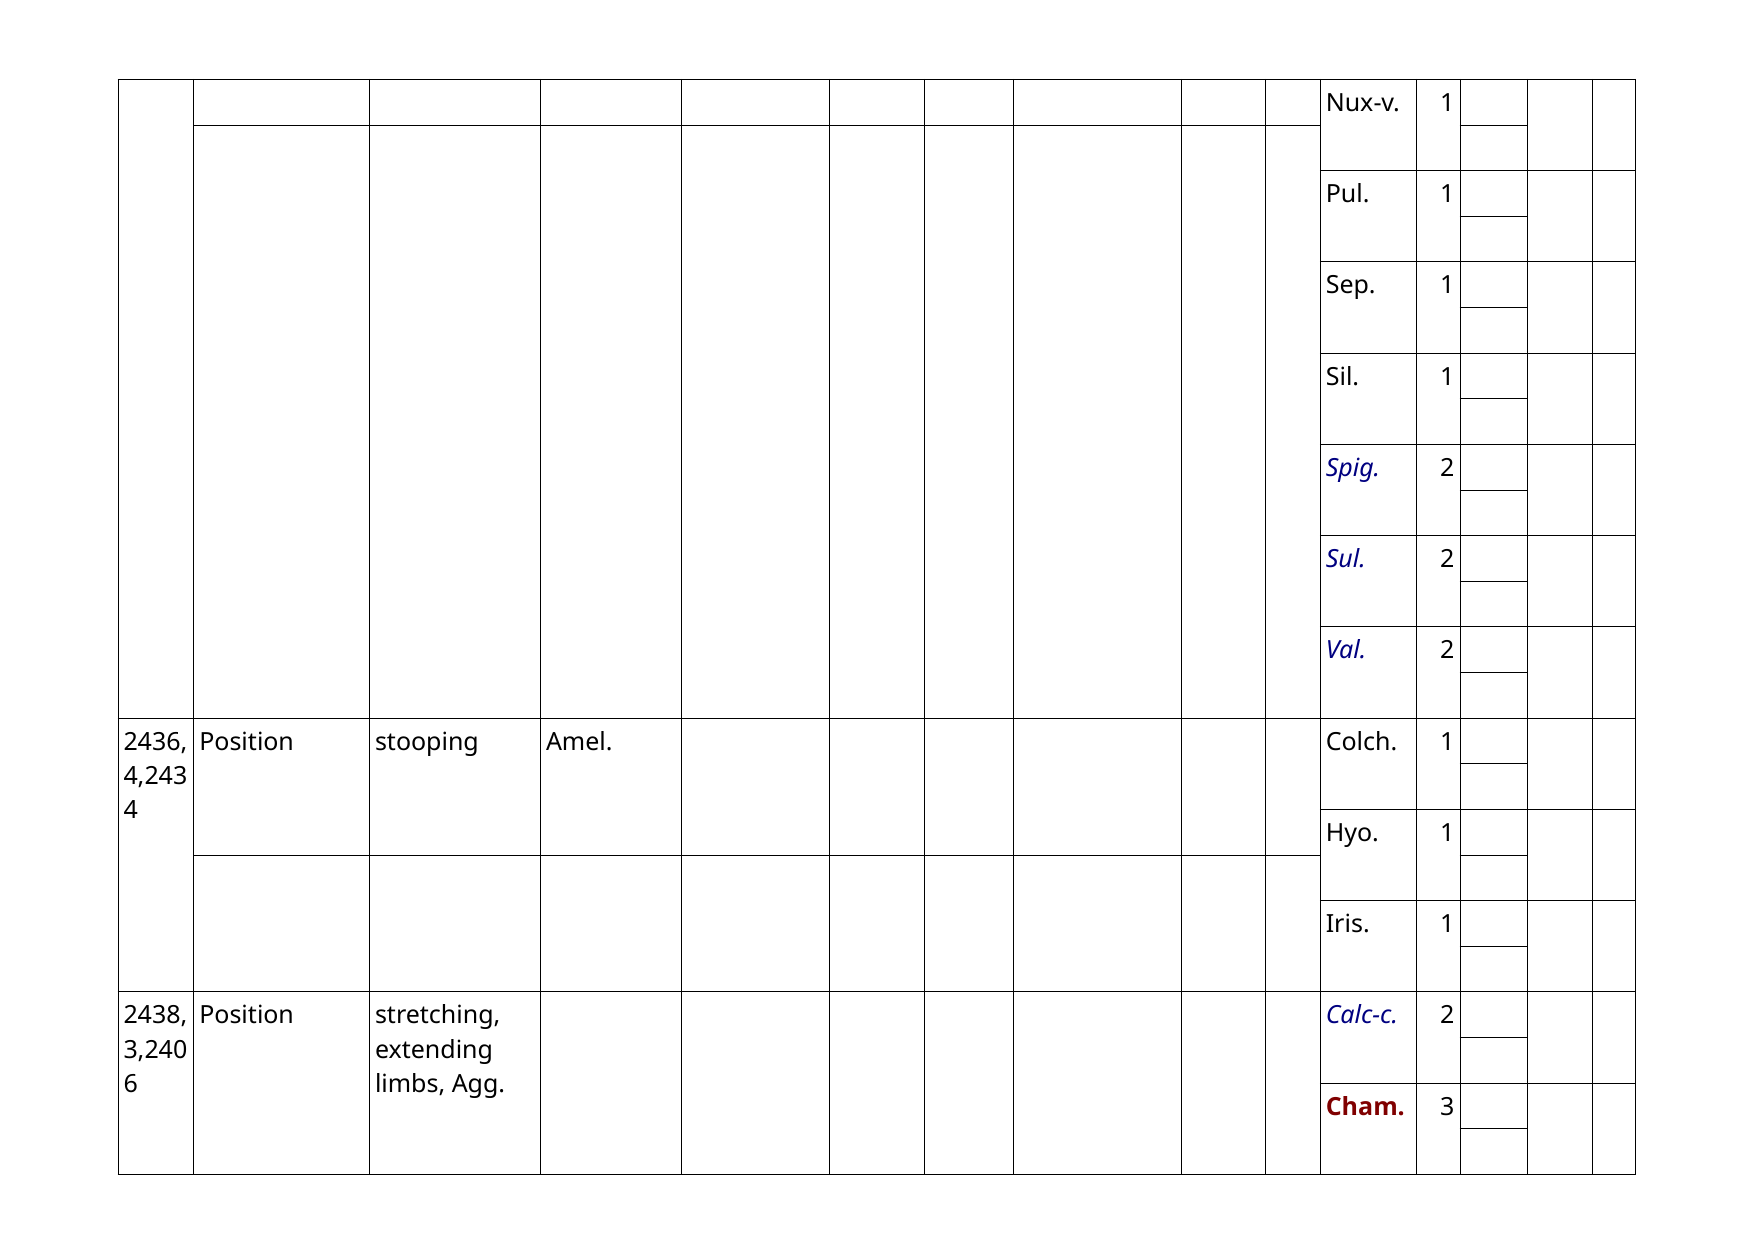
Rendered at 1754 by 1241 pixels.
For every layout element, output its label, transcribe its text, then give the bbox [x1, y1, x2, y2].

table_cell stretching, extending limbs, Agg. [370, 992, 540, 1174]
table_cell [682, 719, 829, 854]
table_cell [1593, 171, 1635, 261]
table_cell [1014, 80, 1181, 124]
table_cell [830, 856, 924, 991]
table_cell [1593, 354, 1635, 444]
table_cell 2 [1417, 445, 1460, 535]
table_cell [1528, 262, 1592, 353]
table_cell Hyo. [1321, 810, 1416, 900]
table_cell [1528, 80, 1592, 170]
table_cell [1528, 810, 1592, 900]
table_cell Sep. [1321, 262, 1416, 353]
table_cell Position [194, 992, 369, 1174]
table_cell [1461, 627, 1527, 672]
table_cell [1593, 80, 1635, 170]
table_cell [1593, 1084, 1635, 1174]
table_cell Position [194, 719, 369, 854]
table_cell [1461, 992, 1527, 1037]
table_cell [1461, 171, 1527, 216]
table_cell [925, 856, 1013, 991]
table_cell stooping [370, 719, 540, 854]
table_cell [1266, 856, 1320, 991]
table_cell [194, 80, 369, 124]
table_cell [1182, 856, 1265, 991]
table_cell [925, 992, 1013, 1174]
table_cell [1593, 262, 1635, 353]
table_cell [1528, 536, 1592, 626]
table_cell Amel. [541, 719, 681, 854]
table_cell [1014, 992, 1181, 1174]
table_cell [1528, 1084, 1592, 1174]
table_cell [541, 126, 681, 718]
table_cell [1528, 992, 1592, 1083]
table_cell [1461, 126, 1527, 170]
table_cell [1528, 445, 1592, 535]
table_cell [1593, 445, 1635, 535]
table_cell [1182, 80, 1265, 124]
table_cell 2438,3,2406 [119, 992, 193, 1174]
table_cell 1 [1417, 80, 1460, 170]
table_cell [1461, 1084, 1527, 1128]
table_cell [1182, 992, 1265, 1174]
table_cell [1266, 126, 1320, 718]
table_cell [1014, 856, 1181, 991]
table_cell [830, 992, 924, 1174]
table_cell [682, 126, 829, 718]
table_cell 1 [1417, 810, 1460, 900]
table_cell [1461, 810, 1527, 854]
table_cell 1 [1417, 262, 1460, 353]
table_cell [1593, 901, 1635, 991]
table_cell [1461, 354, 1527, 398]
table_cell 2 [1417, 627, 1460, 718]
table_cell [925, 80, 1013, 124]
table_cell Spig. [1321, 445, 1416, 535]
table_cell [1461, 80, 1527, 124]
table_cell [541, 992, 681, 1174]
table_cell [1461, 947, 1527, 991]
table_cell Val. [1321, 627, 1416, 718]
table_cell [925, 719, 1013, 854]
table_cell [830, 719, 924, 854]
table_cell [925, 126, 1013, 718]
table_cell [1266, 80, 1320, 124]
table_cell [1266, 992, 1320, 1174]
table_cell [1461, 582, 1527, 626]
table_cell [1461, 901, 1527, 946]
table_cell [1528, 719, 1592, 809]
table_cell [370, 126, 540, 718]
table_cell Calc-c. [1321, 992, 1416, 1083]
table_cell [1461, 217, 1527, 261]
table_cell Sil. [1321, 354, 1416, 444]
table_cell [1461, 764, 1527, 809]
table_cell [1461, 399, 1527, 444]
table_cell Nux-v. [1321, 80, 1416, 170]
table_cell [830, 80, 924, 124]
table_cell [1593, 627, 1635, 718]
table_cell [194, 856, 369, 991]
table_cell Pul. [1321, 171, 1416, 261]
table_cell [1593, 536, 1635, 626]
table_cell Iris. [1321, 901, 1416, 991]
table_cell [1593, 810, 1635, 900]
table_cell [1461, 719, 1527, 763]
table_cell [541, 80, 681, 124]
table_cell [682, 992, 829, 1174]
table_cell [1461, 445, 1527, 489]
table_cell [370, 80, 540, 124]
table_cell [682, 80, 829, 124]
table_cell Sul. [1321, 536, 1416, 626]
table_cell [1461, 856, 1527, 900]
table_cell [1461, 536, 1527, 581]
table_cell 2436,4,2434 [119, 719, 193, 991]
table_cell 3 [1417, 1084, 1460, 1174]
table_cell 2 [1417, 536, 1460, 626]
table_cell [682, 856, 829, 991]
table_cell [1182, 719, 1265, 854]
table_cell [1014, 719, 1181, 854]
table_cell [370, 856, 540, 991]
table_cell 1 [1417, 354, 1460, 444]
table_cell [1461, 1038, 1527, 1083]
table_cell 1 [1417, 901, 1460, 991]
table_cell [1528, 171, 1592, 261]
table_cell [1266, 719, 1320, 854]
table_cell 1 [1417, 719, 1460, 809]
table_cell [1461, 262, 1527, 307]
table_cell [1593, 719, 1635, 809]
table_cell [830, 126, 924, 718]
table_cell 2 [1417, 992, 1460, 1083]
table_cell [1461, 491, 1527, 535]
table_cell [1014, 126, 1181, 718]
table_cell [1528, 354, 1592, 444]
table_cell Cham. [1321, 1084, 1416, 1174]
table_cell [119, 80, 193, 718]
table_cell [1182, 126, 1265, 718]
table_cell [1461, 308, 1527, 353]
table_cell [194, 126, 369, 718]
table_cell [1528, 627, 1592, 718]
table_cell [1528, 901, 1592, 991]
table_cell [1461, 673, 1527, 718]
table_cell [541, 856, 681, 991]
table_cell Colch. [1321, 719, 1416, 809]
table_cell [1461, 1129, 1527, 1174]
table_cell 1 [1417, 171, 1460, 261]
table_cell [1593, 992, 1635, 1083]
